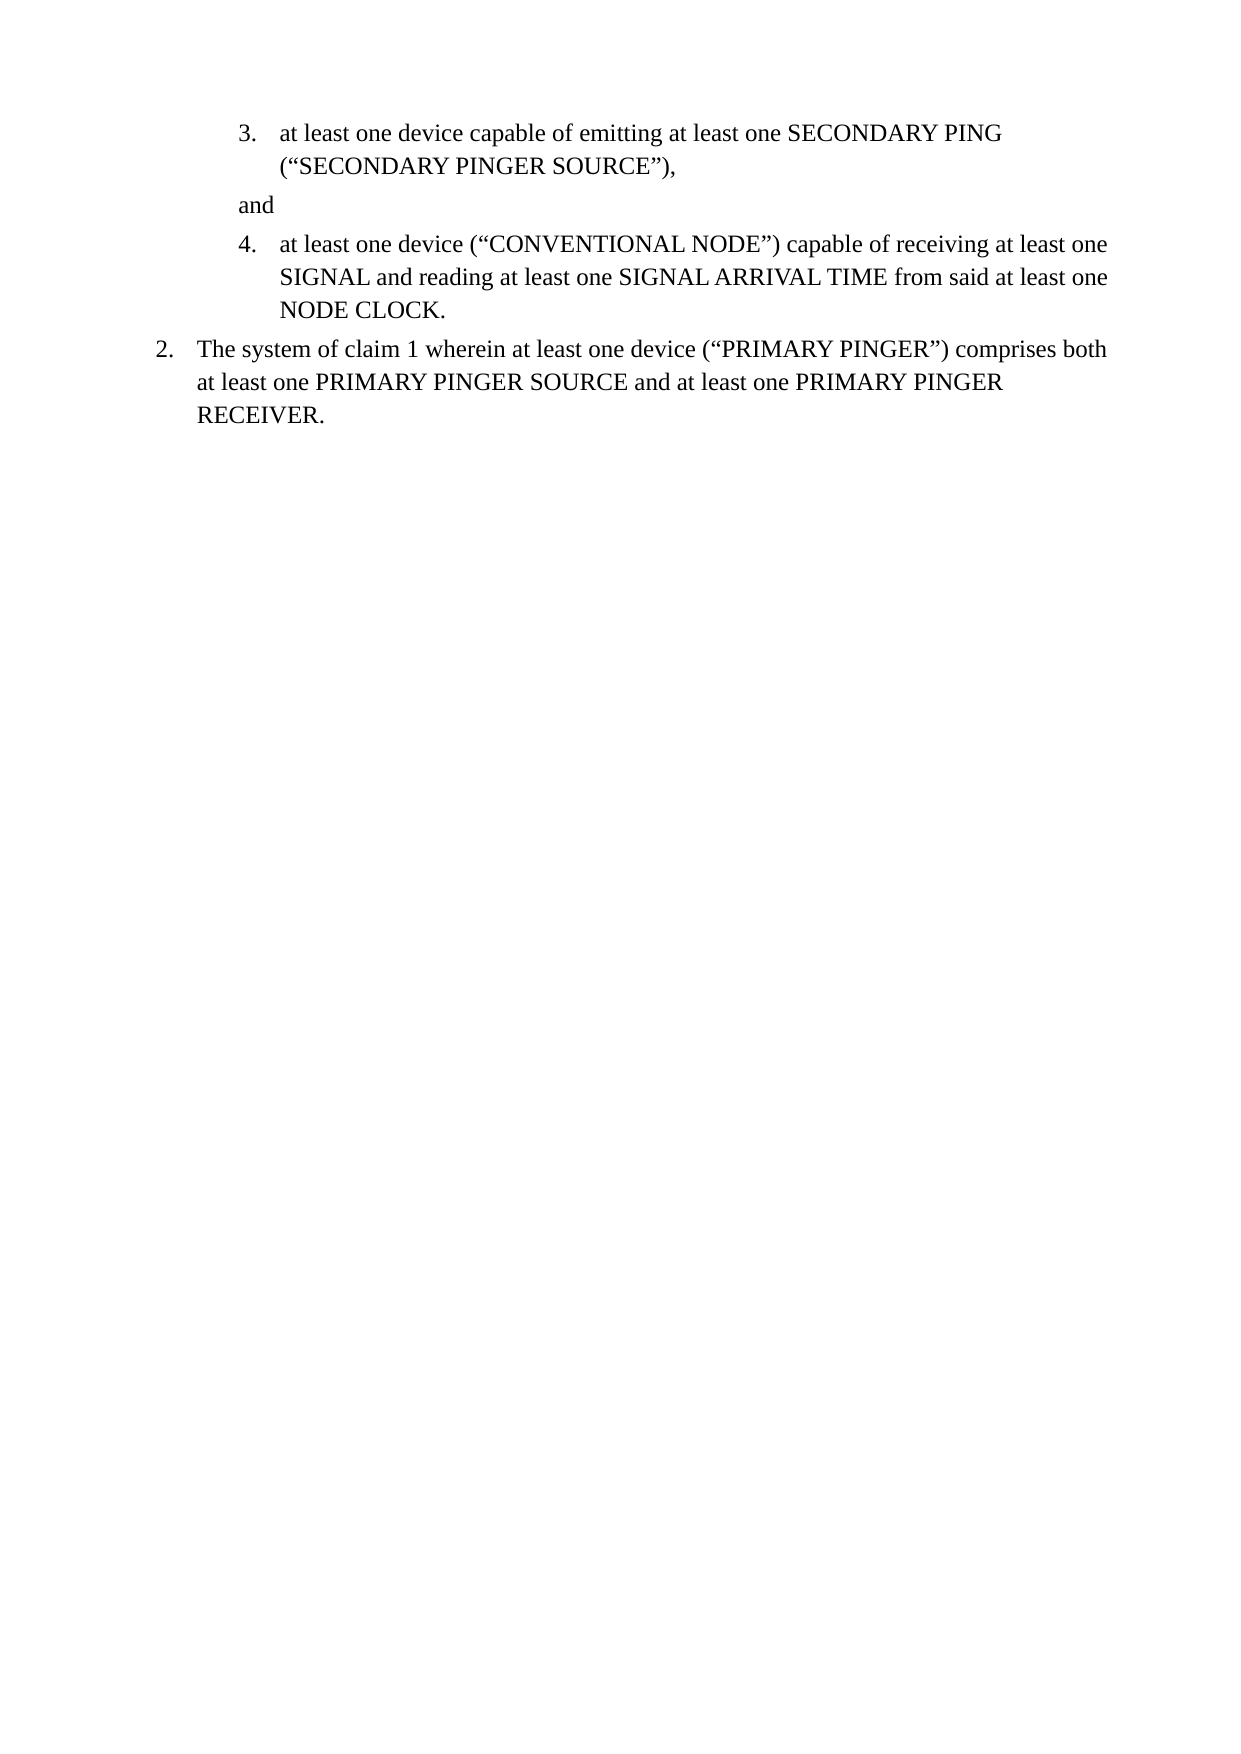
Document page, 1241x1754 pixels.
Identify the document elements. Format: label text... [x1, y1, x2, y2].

list at least one device capable of emitting at least one SECONDARY PING (“SECONDARY PINGER SOURCE”), [238, 118, 1122, 180]
list and [197, 190, 1122, 219]
list The system of claim 1. wherein at least one device (“PRIMARY PINGER”) comprises both at least one PRIMARY PINGER SOURCE and at least one PRIMARY PINGER RECEIVER. [155, 334, 1122, 429]
list at least one device (“CONVENTIONAL NODE”) capable of receiving at least one SIGNAL and reading at least one SIGNAL ARRIVAL TIME from said at least one NODE CLOCK. [238, 229, 1122, 324]
